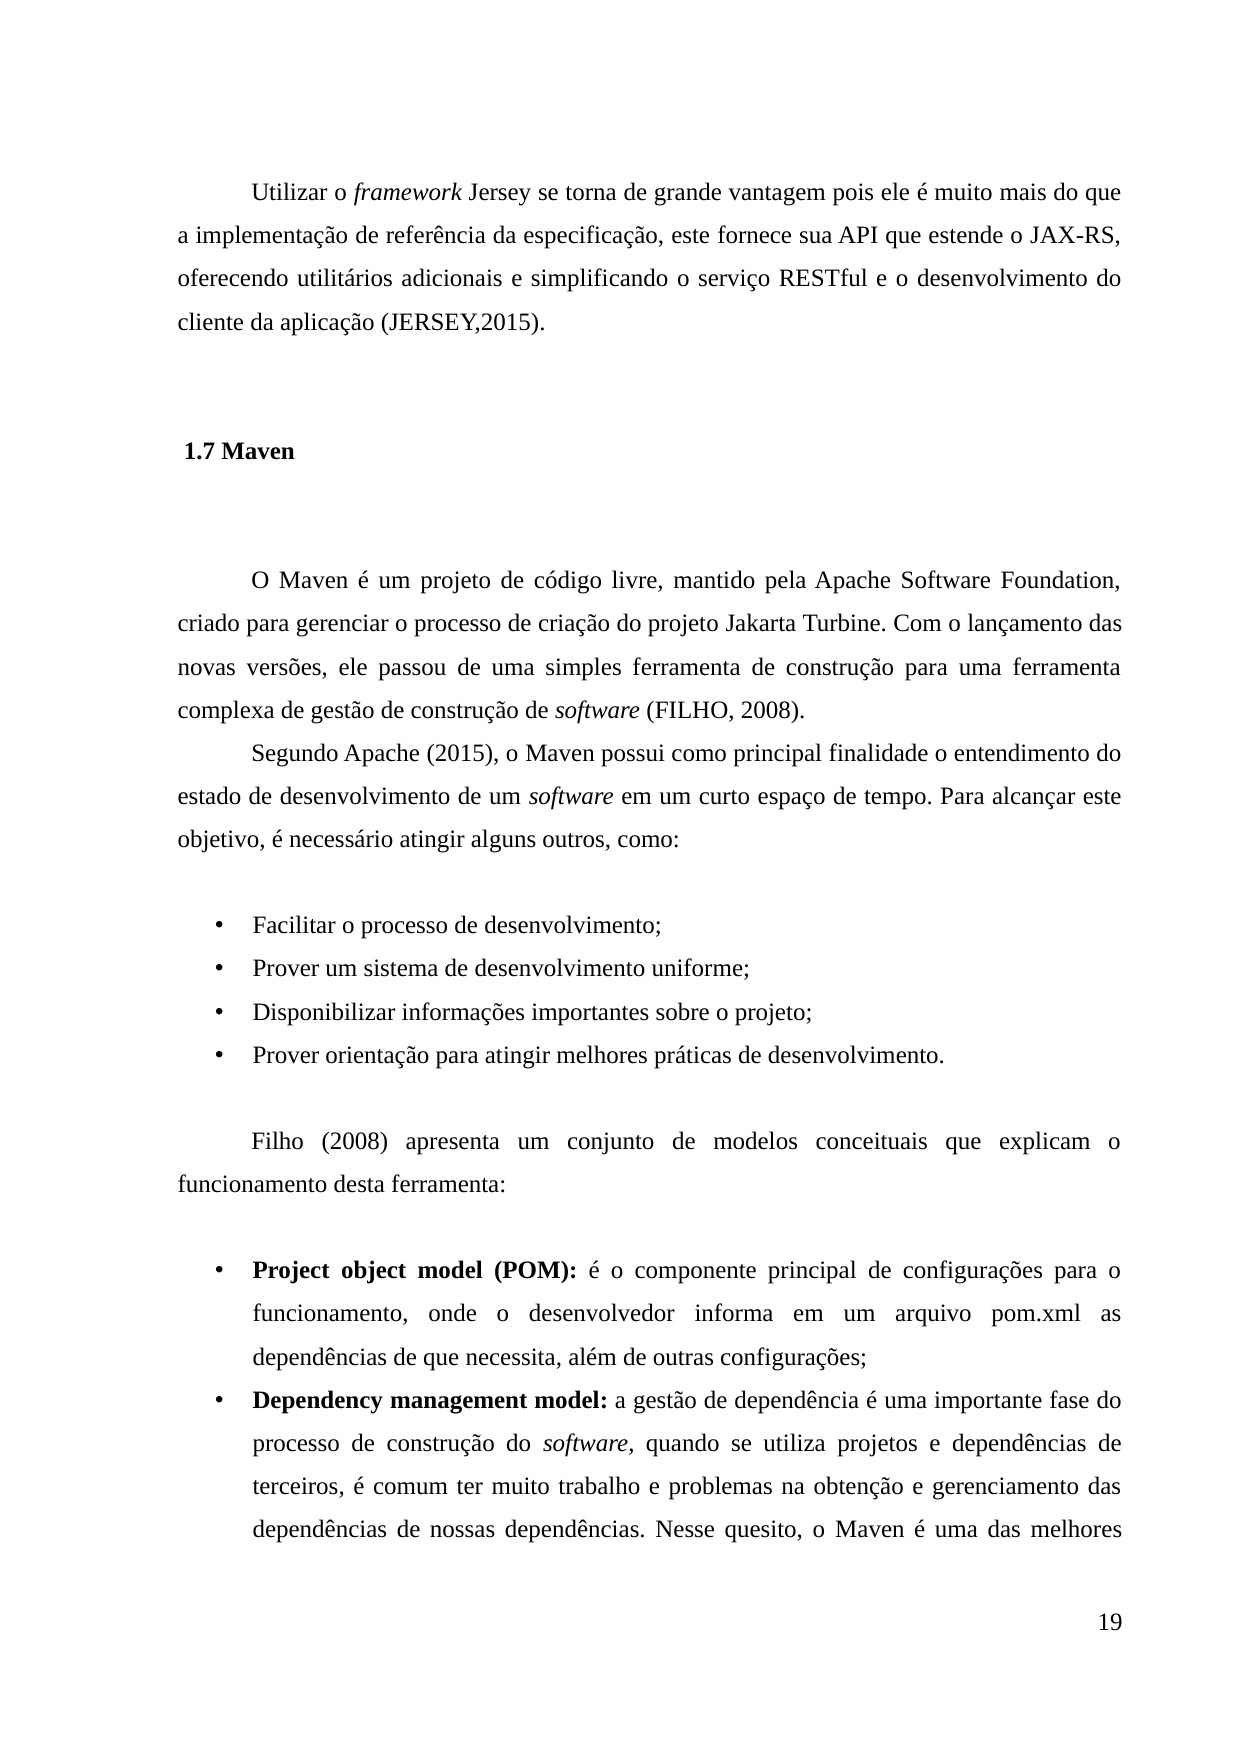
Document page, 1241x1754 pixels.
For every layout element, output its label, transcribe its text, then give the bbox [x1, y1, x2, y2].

text Segundo Apache (2015), o Maven possui como principal finalidade o entendimento do estado de desenvolvimento de um software em um curto espaço de tempo. Para alcançar este objetivo, é necessário atingir alguns outros, como: [177, 738, 1122, 853]
list Prover um sistema de desenvolvimento uniforme; [215, 953, 1122, 982]
list Dependency management model: a gestão de dependência é uma importante fase do processo de construção do software, quando se utiliza projetos e dependências de terceiros, é comum ter muito trabalho e problemas na obtenção e gerenciamento das dependências de nossas dependências. Nesse quesito, o Maven é uma das melhores [215, 1385, 1122, 1543]
list Project object model (POM): é o componente principal de configurações para o funcionamento, onde o desenvolvedor informa em um arquivo pom.xml as dependências de que necessita, além de outras configurações; [215, 1255, 1122, 1370]
list Disponibilizar informações importantes sobre o projeto; [215, 997, 1122, 1025]
subtitle Maven [177, 436, 1122, 465]
text Utilizar o framework Jersey se torna de grande vantagem pois ele é muito mais do que a implementação de referência da especificação, este fornece sua API que estende o JAX-RS, oferecendo utilitários adicionais e simplificando o serviço RESTful e o desenvolvimento do cliente da aplicação (JERSEY,2015). [177, 177, 1122, 335]
list Prover orientação para atingir melhores práticas de desenvolvimento. [215, 1040, 1122, 1068]
text Filho (2008) apresenta um conjunto de modelos conceituais que explicam o funcionamento desta ferramenta: [177, 1126, 1122, 1198]
text O Maven é um projeto de código livre, mantido pela Apache Software Foundation, criado para gerenciar o processo de criação do projeto Jakarta Turbine. Com o lançamento das novas versões, ele passou de uma simples ferramenta de construção para uma ferramenta complexa de gestão de construção de software (FILHO, 2008). [177, 565, 1122, 723]
list Facilitar o processo de desenvolvimento; [215, 910, 1122, 939]
